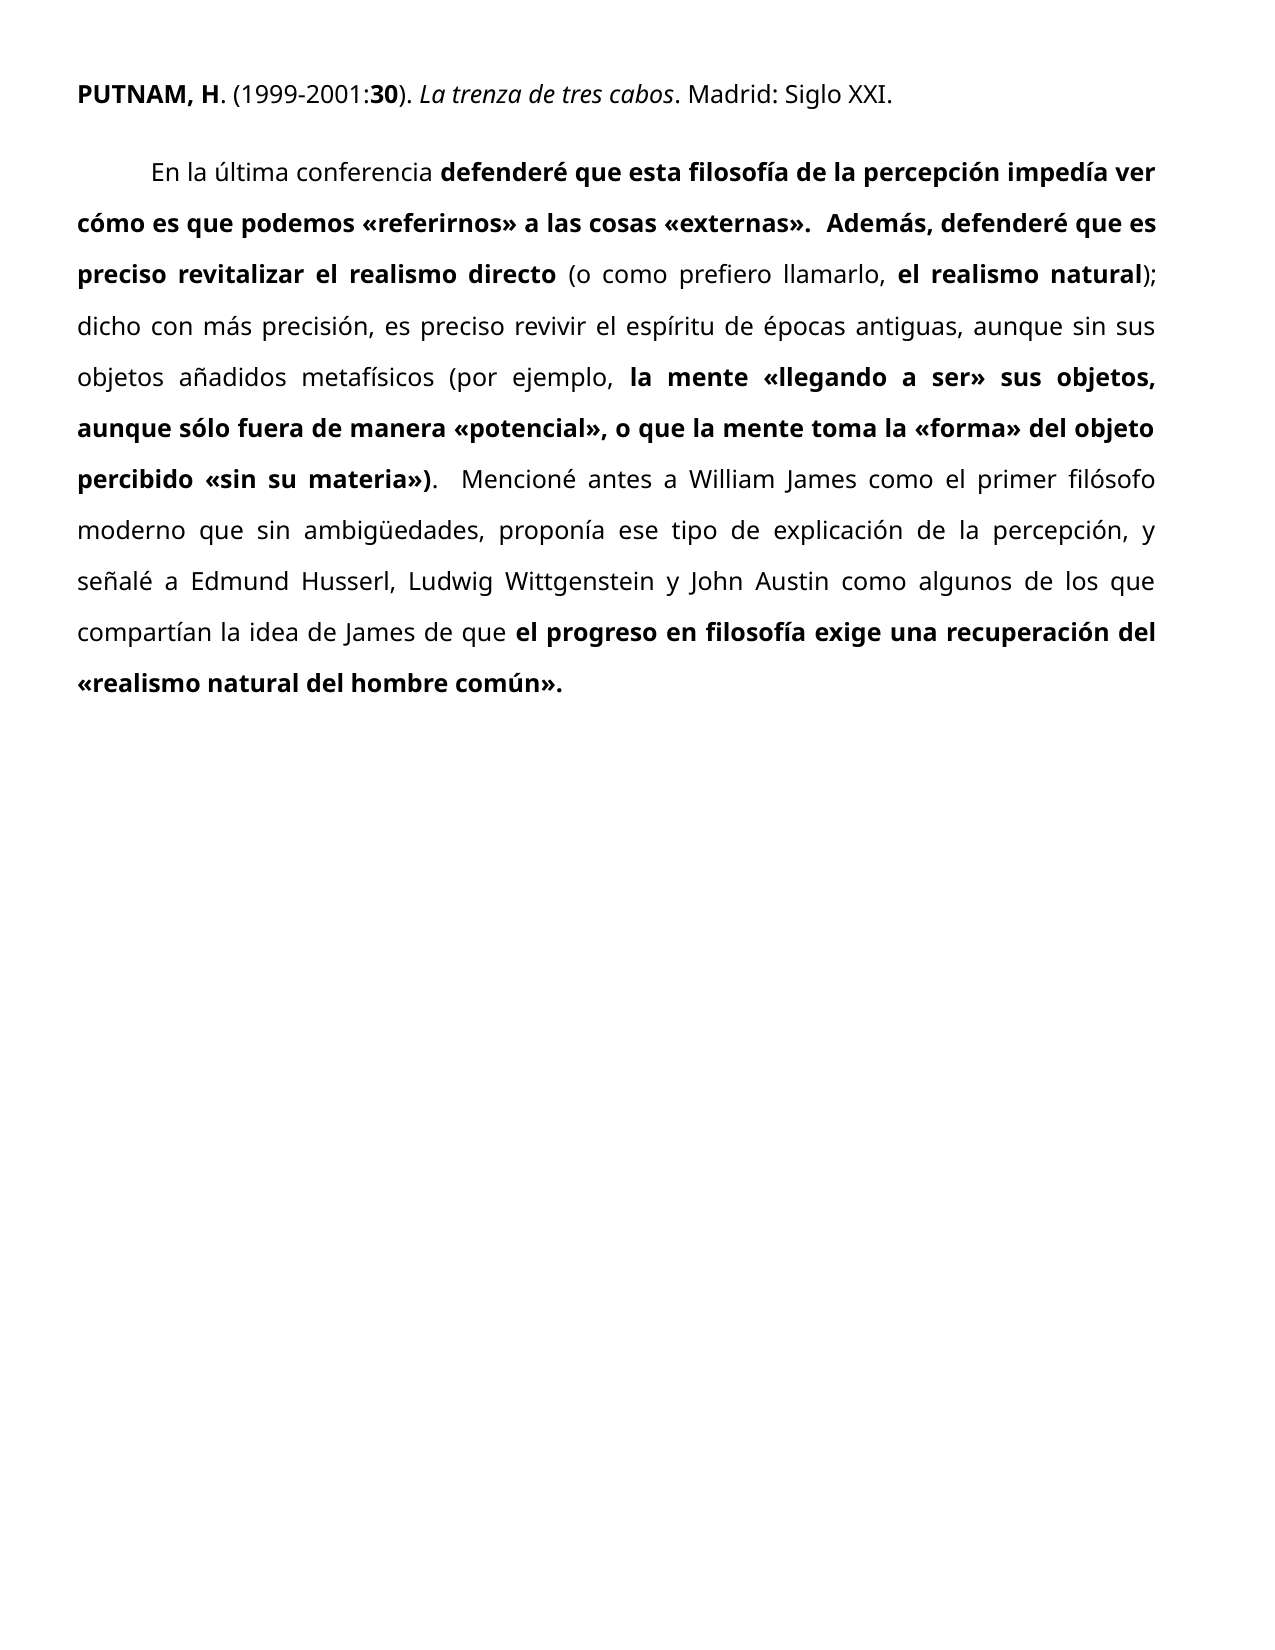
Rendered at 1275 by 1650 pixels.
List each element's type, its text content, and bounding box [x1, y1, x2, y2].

text En la última conferencia defenderé que esta filosofía de la percepción impedía ver cómo es que podemos «referirnos» a las cosas «externas». Además, defenderé que es preciso revitalizar el realismo directo (o como prefiero llamarlo, el realismo natural); dicho con más precisión, es preciso revivir el espíritu de épocas antiguas, aunque sin sus objetos añadidos metafísicos (por ejemplo, la mente «llegando a ser» sus objetos, aunque sólo fuera de manera «potencial», o que la mente toma la «forma» del objeto percibido «sin su materia»). Mencioné antes a William James como el primer filósofo moderno que sin ambigüedades, proponía ese tipo de explicación de la percepción, y señalé a Edmund Husserl, Ludwig Wittgenstein y John Austin como algunos de los que compartían la idea de James de que el progreso en filosofía exige una recuperación del «realismo natural del hombre común». [77, 155, 1157, 699]
text PUTNAM, H. (1999-2001:30). La trenza de tres cabos. Madrid: Siglo XXI. [77, 77, 1157, 111]
